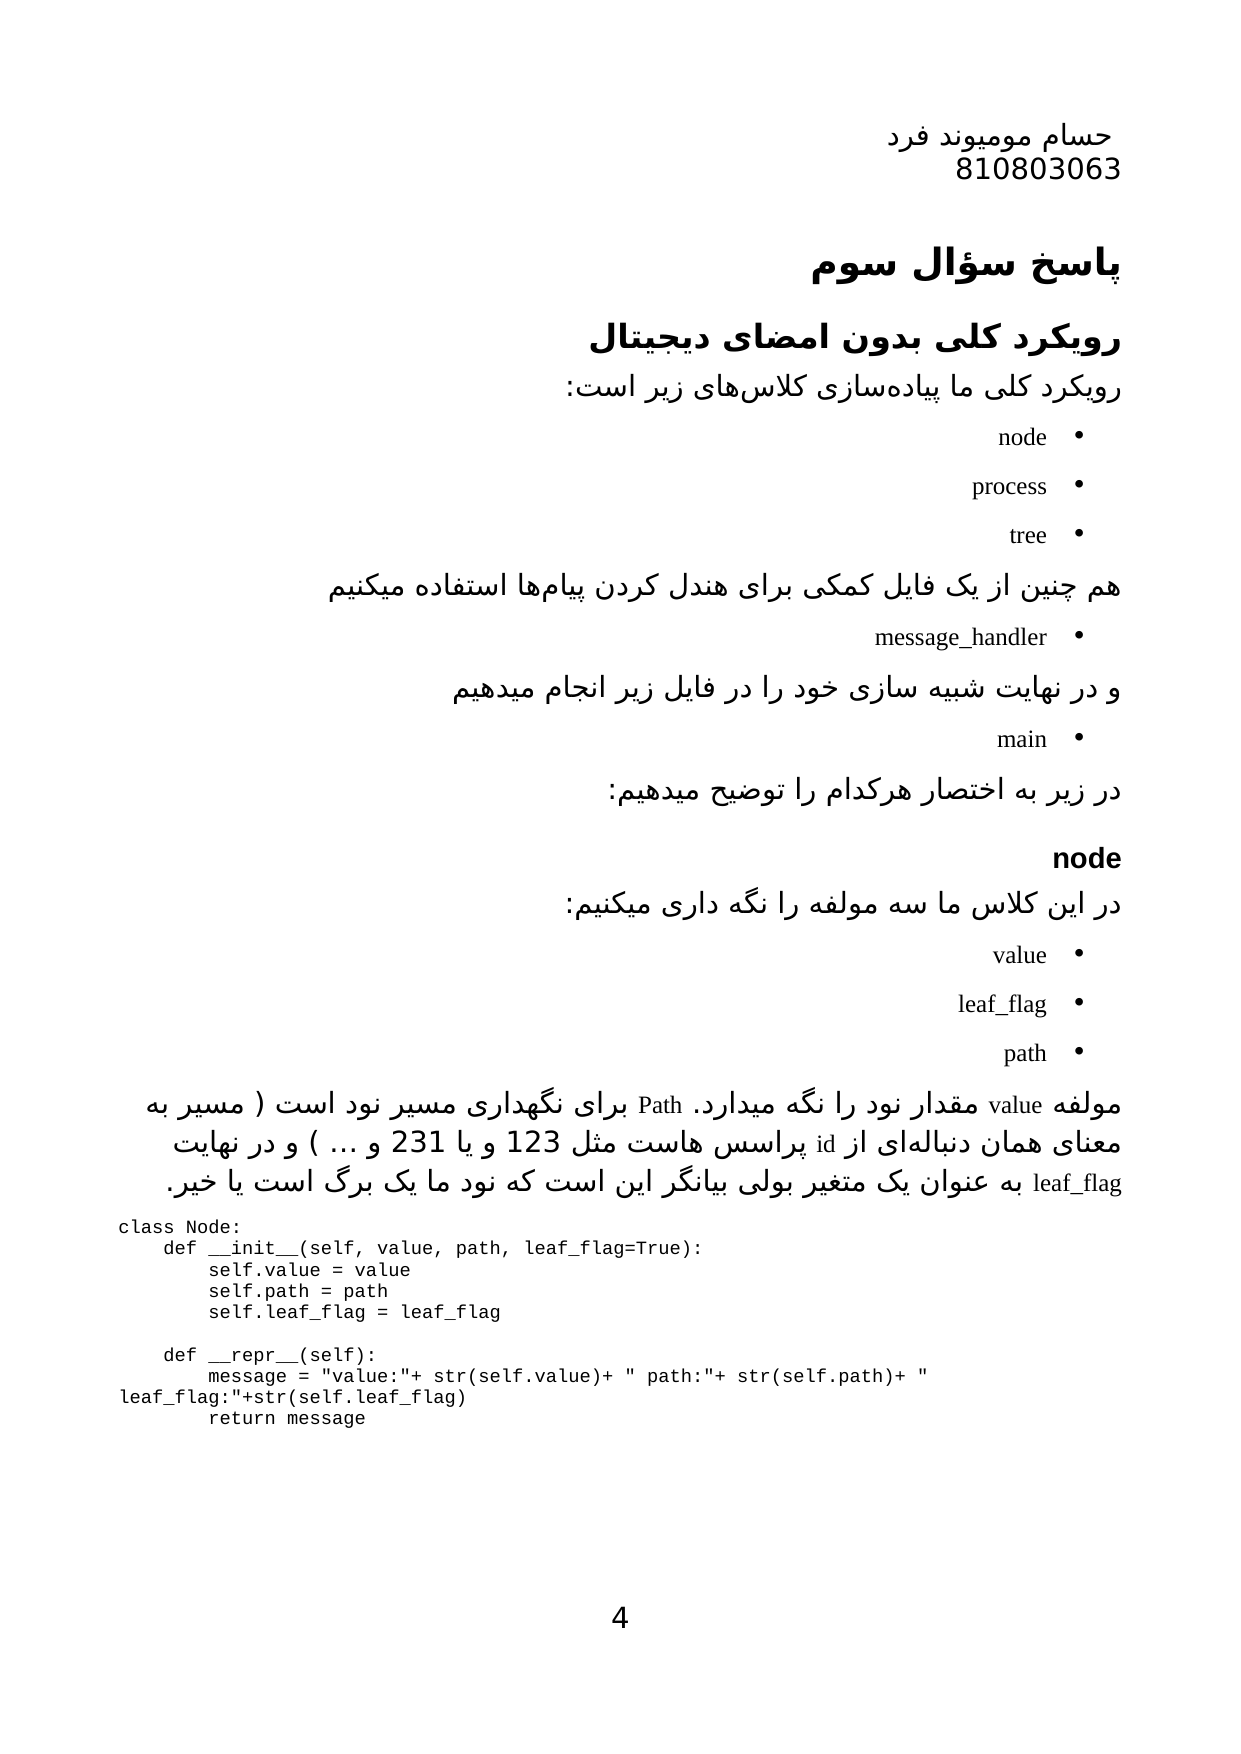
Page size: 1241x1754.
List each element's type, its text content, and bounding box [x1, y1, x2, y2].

subtitle node [118, 841, 1122, 874]
text message = "value:"+ str(self.value)+ " path:"+ str(self.path)+ " leaf_flag:"+str(self.leaf_flag) [118, 1367, 1122, 1409]
text self.leaf_flag = leaf_flag [118, 1303, 1122, 1324]
list message_handler [118, 622, 1084, 652]
text def __repr__(self): [118, 1345, 1122, 1367]
list tree [118, 520, 1084, 549]
subtitle پاسخ سؤال سوم [118, 241, 1122, 284]
text و در نهایت شبیه سازی خود را در فایل زیر انجام میدهیم [118, 671, 1122, 704]
text self.path = path [118, 1282, 1122, 1303]
text class Node: [118, 1218, 1122, 1239]
text در زیر به اختصار هرکدام را توضیح میدهیم: [118, 773, 1122, 807]
list value [118, 940, 1084, 970]
subtitle رویکرد کلی بدون امضای دیجیتال [118, 317, 1122, 356]
text هم چنین از یک فایل کمکی برای هندل کردن پیام‌ها استفاده میکنیم [118, 568, 1122, 602]
text return message [118, 1409, 1122, 1430]
list main [118, 724, 1084, 754]
list leaf_flag [118, 989, 1084, 1019]
text مولفه value مقدار نود را نگه میدارد. Path برای نگهداری مسیر نود است ( مسیر به معنای همان دنباله‌ای از id پراسس هاست مثل 123 و یا 231 و … ) و در نهایت leaf_flag به عنوان یک متغیر بولی بیانگر این است که نود ما یک برگ است یا خیر. [118, 1086, 1122, 1198]
list path [118, 1038, 1084, 1067]
list process [118, 471, 1084, 501]
text رویکرد کلی ما پیاده‌سازی کلاس‌های زیر است: [118, 369, 1122, 403]
text self.value = value [118, 1260, 1122, 1282]
text def __init__(self, value, path, leaf_flag=True): [118, 1239, 1122, 1260]
text در این کلاس ما سه مولفه را نگه داری میکنیم: [118, 887, 1122, 921]
list node [118, 422, 1084, 452]
